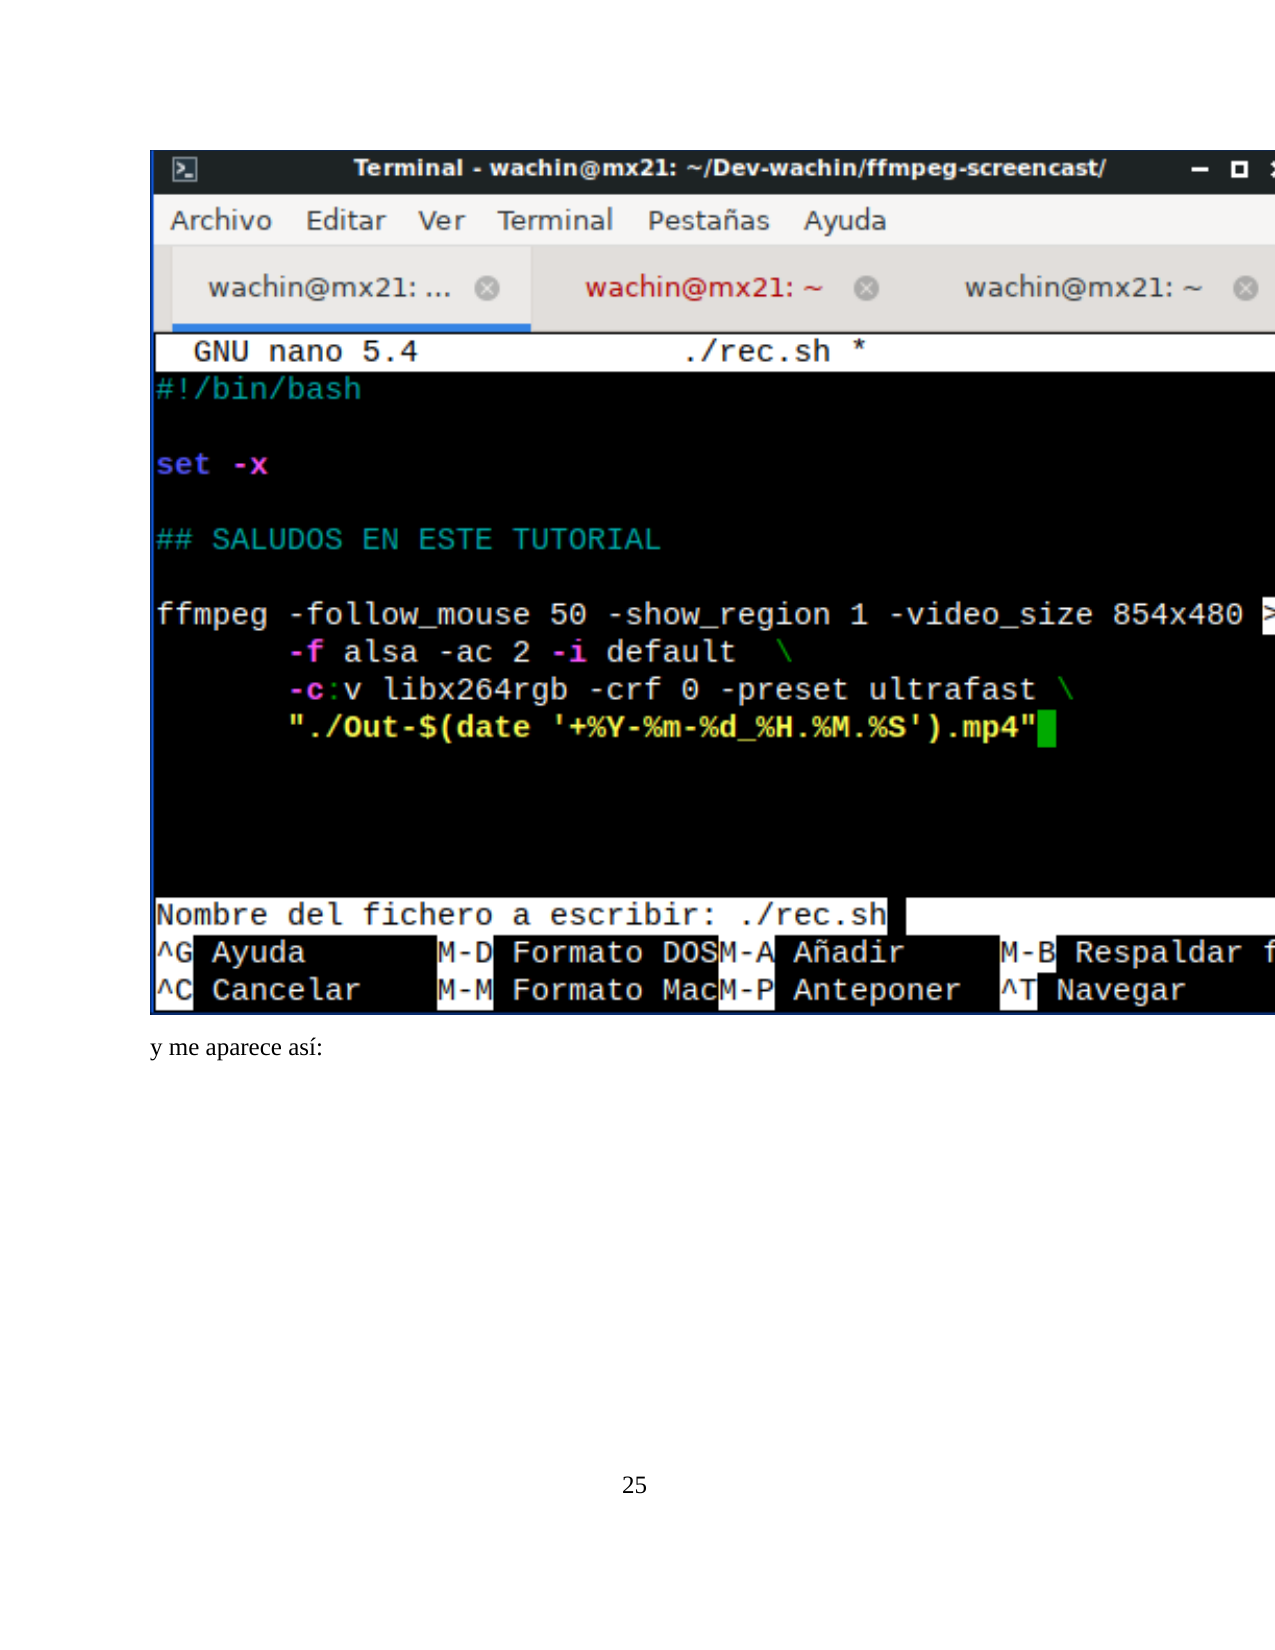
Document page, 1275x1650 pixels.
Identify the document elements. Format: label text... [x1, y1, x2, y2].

picture [150, 150, 1275, 1015]
text y me aparece así: [150, 1032, 1125, 1061]
